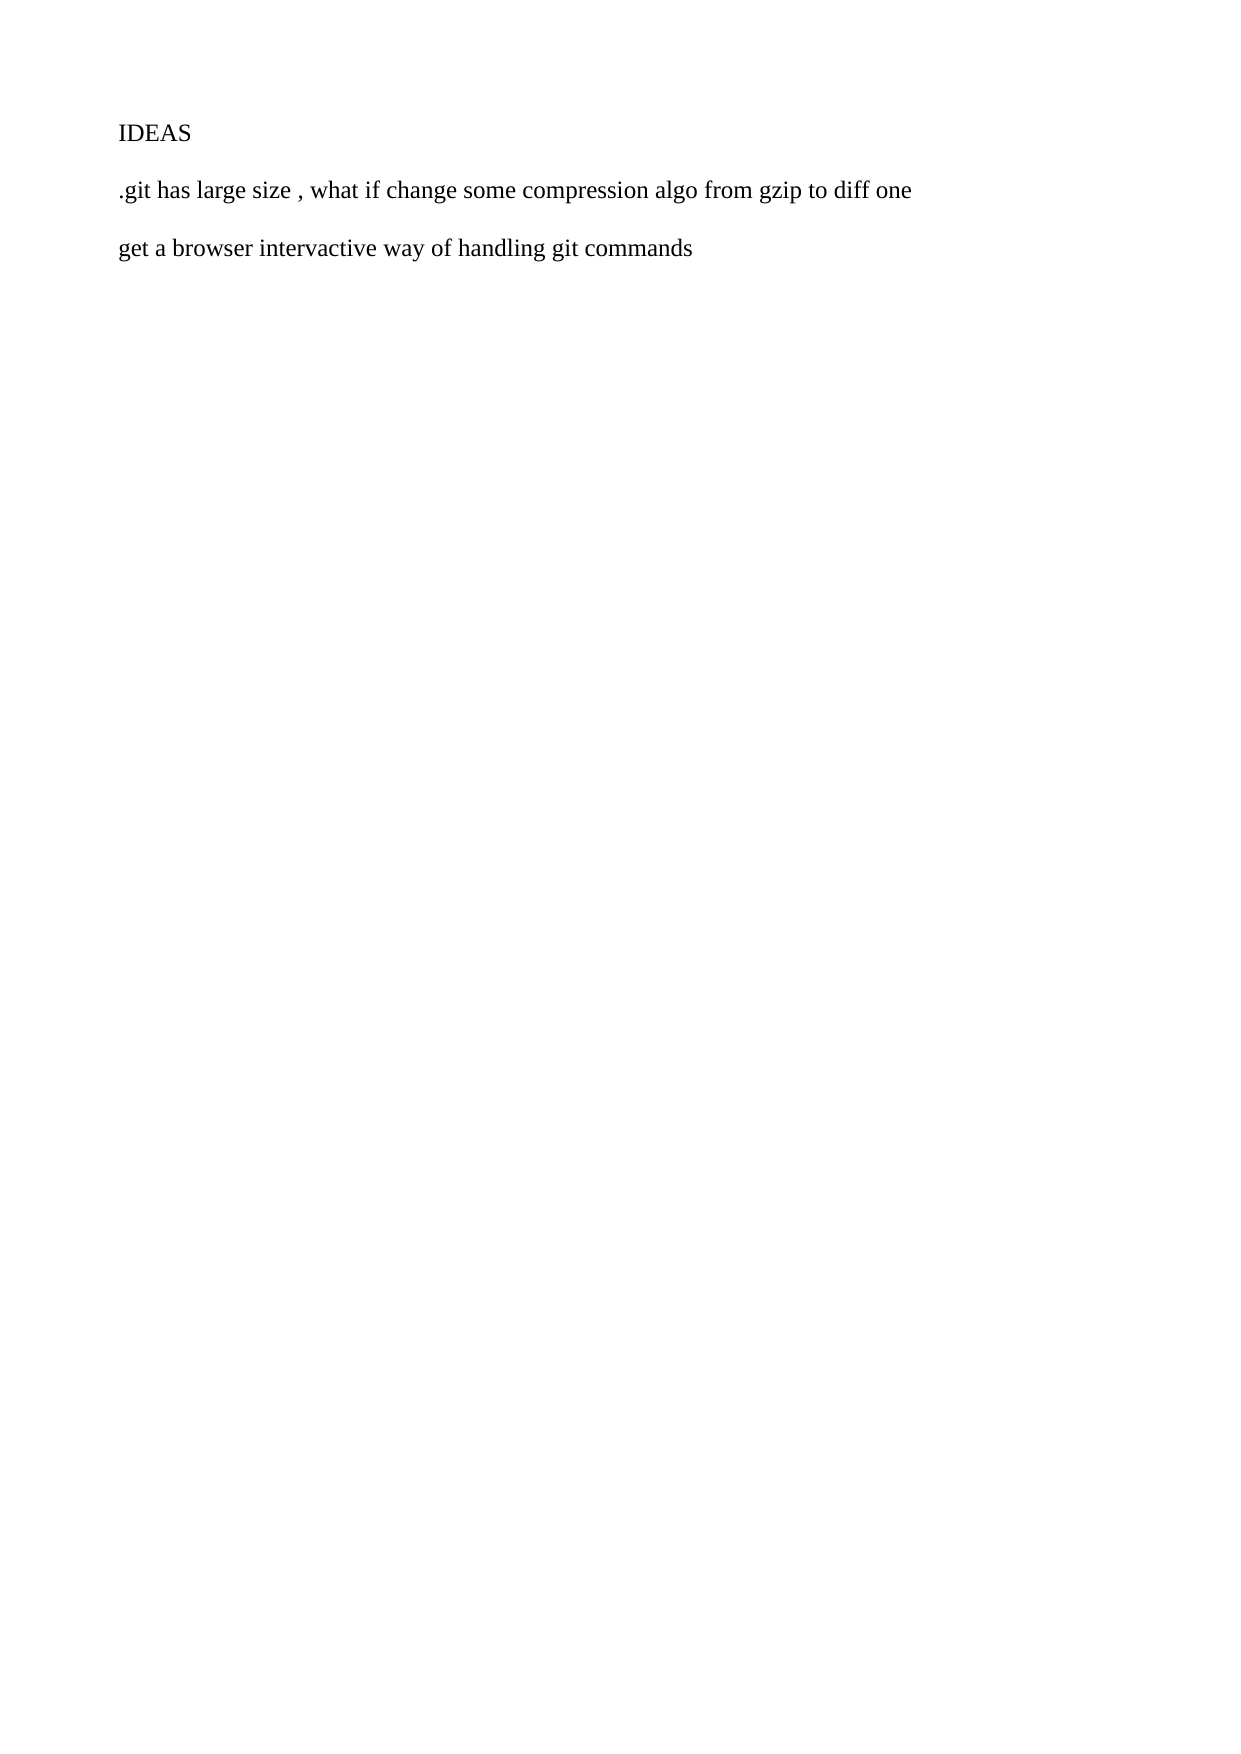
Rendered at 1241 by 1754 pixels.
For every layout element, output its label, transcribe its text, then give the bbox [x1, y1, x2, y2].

text .git has large size , what if change some compression algo from gzip to diff one [118, 176, 1122, 204]
text IDEAS [118, 118, 1122, 147]
text get a browser intervactive way of handling git commands [118, 233, 1122, 262]
